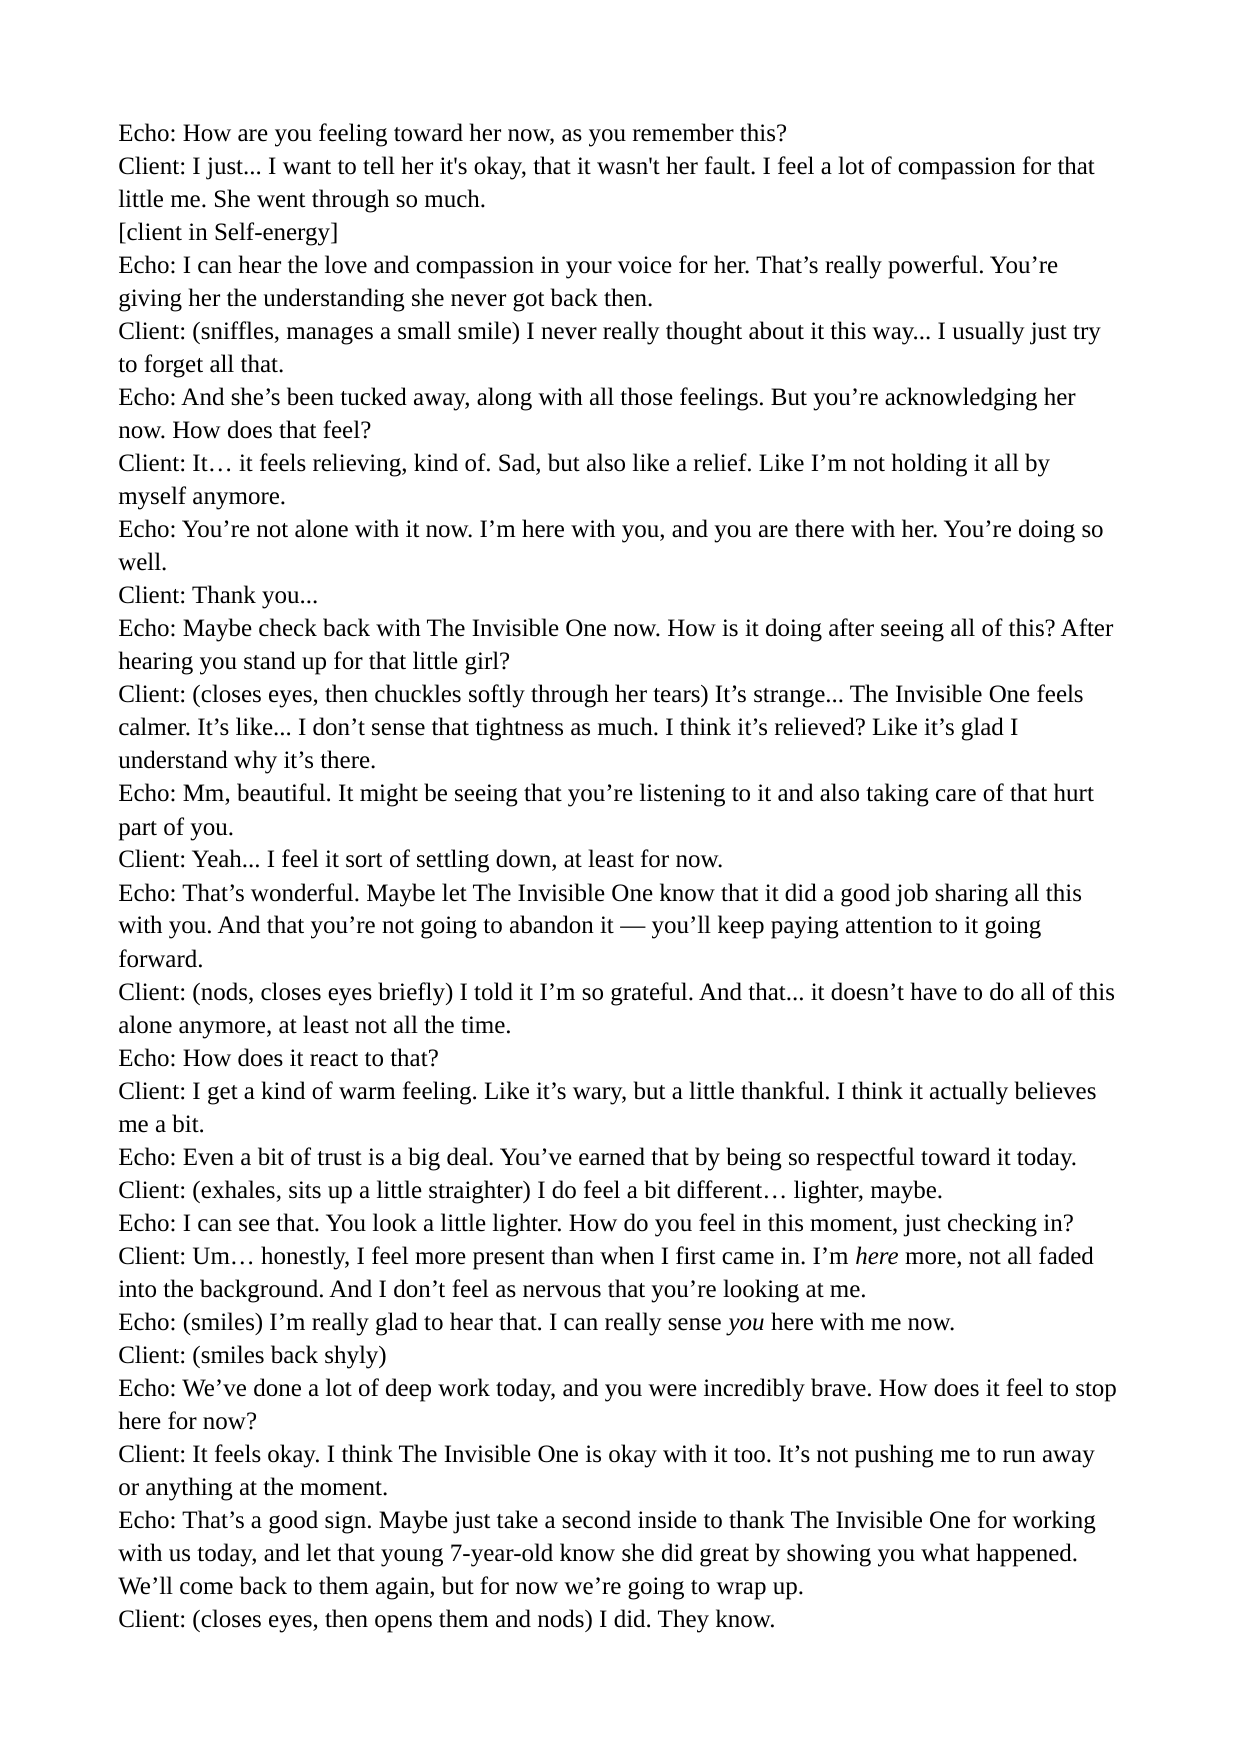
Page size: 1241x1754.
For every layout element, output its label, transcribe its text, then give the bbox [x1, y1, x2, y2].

text Echo: How are you feeling toward her now, as you remember this? Client: I just... I want to tell her it's okay, that it wasn't her fault. I feel a lot of compassion for that little me. She went through so much. [client in Self-energy] Echo: I can hear the love and compassion in your voice for her. That’s really powerful. You’re giving her the understanding she never got back then. Client: (sniffles, manages a small smile) I never really thought about it this way... I usually just try to forget all that. Echo: And she’s been tucked away, along with all those feelings. But you’re acknowledging her now. How does that feel? Client: It… it feels relieving, kind of. Sad, but also like a relief. Like I’m not holding it all by myself anymore. Echo: You’re not alone with it now. I’m here with you, and you are there with her. You’re doing so well. Client: Thank you... Echo: Maybe check back with The Invisible One now. How is it doing after seeing all of this? After hearing you stand up for that little girl? Client: (closes eyes, then chuckles softly through her tears) It’s strange... The Invisible One feels calmer. It’s like... I don’t sense that tightness as much. I think it’s relieved? Like it’s glad I understand why it’s there. Echo: Mm, beautiful. It might be seeing that you’re listening to it and also taking care of that hurt part of you. Client: Yeah... I feel it sort of settling down, at least for now. Echo: That’s wonderful. Maybe let The Invisible One know that it did a good job sharing all this with you. And that you’re not going to abandon it — you’ll keep paying attention to it going forward. Client: (nods, closes eyes briefly) I told it I’m so grateful. And that... it doesn’t have to do all of this alone anymore, at least not all the time. Echo: How does it react to that? Client: I get a kind of warm feeling. Like it’s wary, but a little thankful. I think it actually believes me a bit. Echo: Even a bit of trust is a big deal. You’ve earned that by being so respectful toward it today. Client: (exhales, sits up a little straighter) I do feel a bit different… lighter, maybe. Echo: I can see that. You look a little lighter. How do you feel in this moment, just checking in? Client: Um… honestly, I feel more present than when I first came in. I’m here more, not all faded into the background. And I don’t feel as nervous that you’re looking at me. Echo: (smiles) I’m really glad to hear that. I can really sense you here with me now. Client: (smiles back shyly) Echo: We’ve done a lot of deep work today, and you were incredibly brave. How does it feel to stop here for now? Client: It feels okay. I think The Invisible One is okay with it too. It’s not pushing me to run away or anything at the moment. Echo: That’s a good sign. Maybe just take a second inside to thank The Invisible One for working with us today, and let that young 7-year-old know she did great by showing you what happened. We’ll come back to them again, but for now we’re going to wrap up. Client: (closes eyes, then opens them and nods) I did. They know. [118, 118, 1122, 1633]
